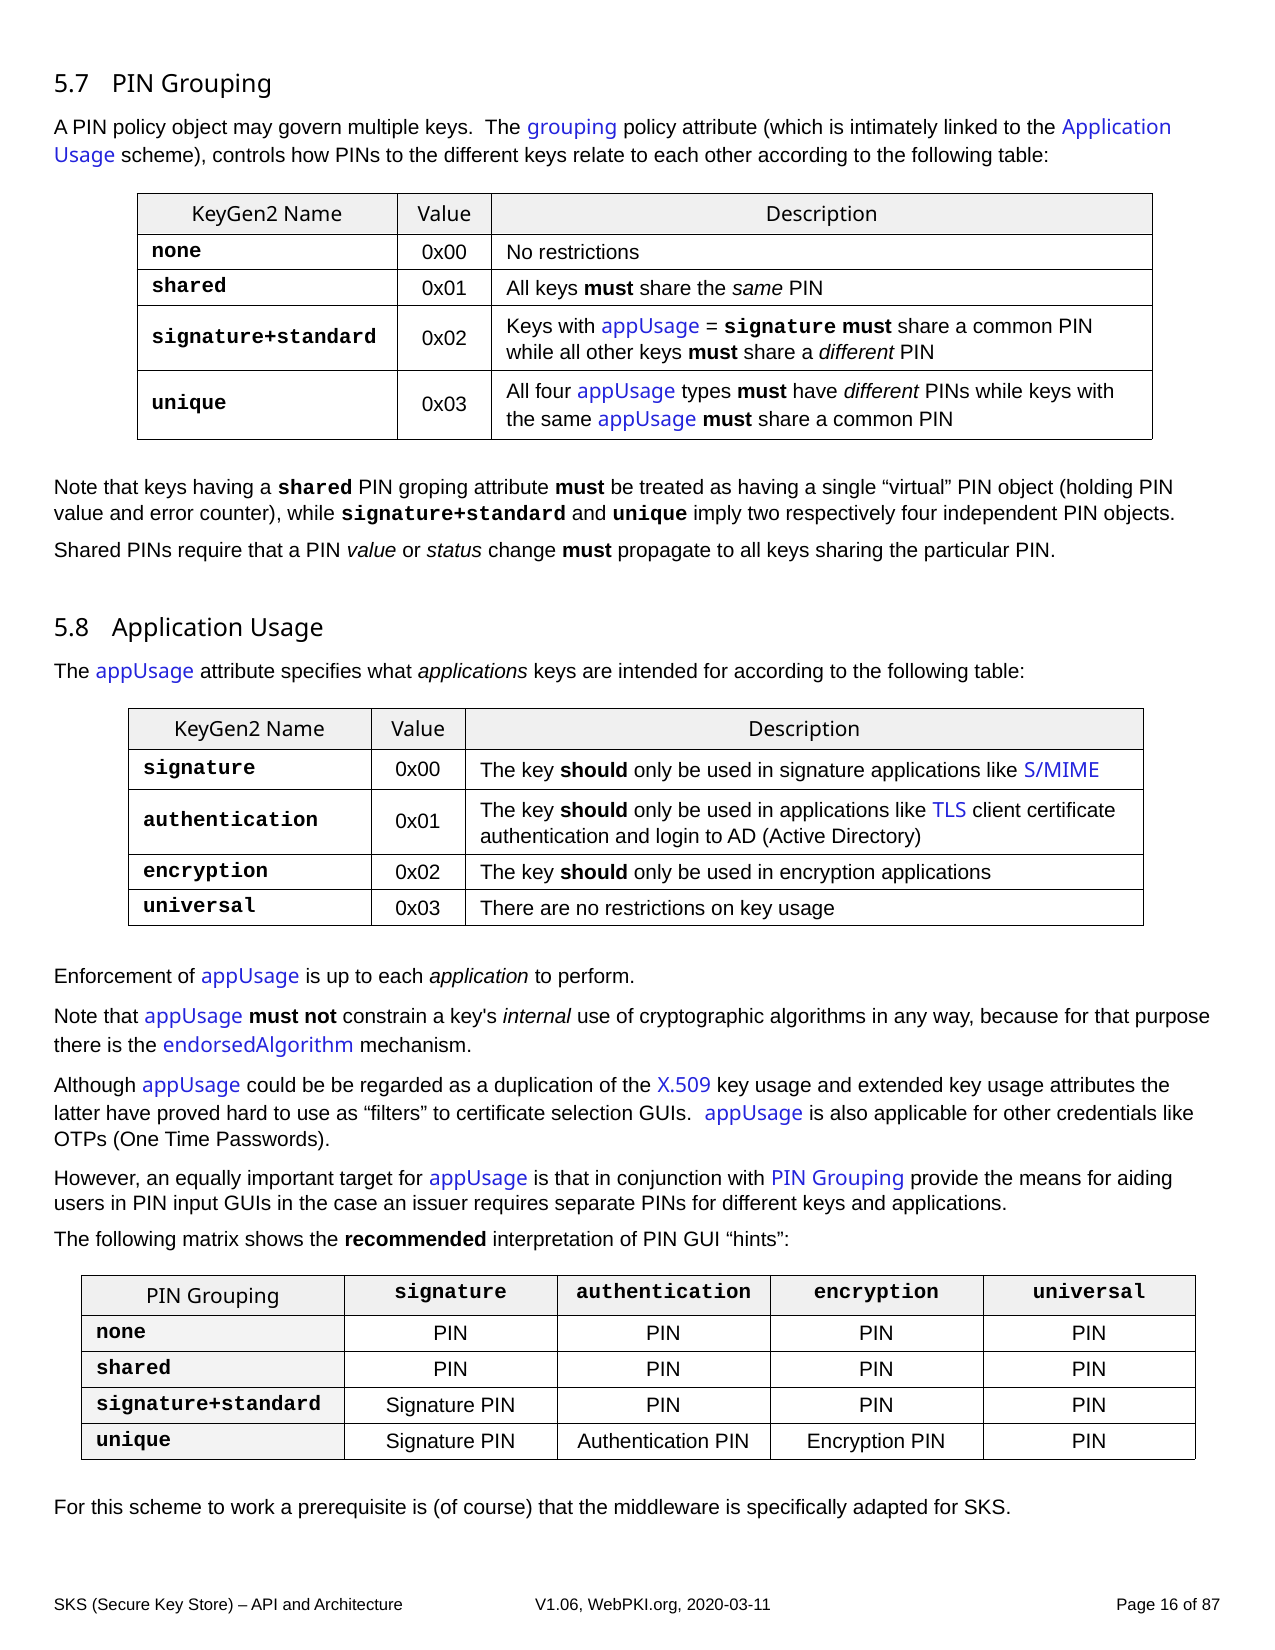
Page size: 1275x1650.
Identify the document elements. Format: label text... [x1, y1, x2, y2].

text For this scheme to work a prerequisite is (of course) that the middleware is specifically adapted for SKS. [54, 1495, 1221, 1519]
text Enforcement of appUsage is up to each application to perform. [54, 961, 1221, 989]
table_cell PIN [984, 1424, 1195, 1459]
table_cell unique [138, 371, 397, 439]
table_cell PIN [558, 1352, 770, 1387]
table_header Value [398, 194, 491, 233]
table_header Description [466, 709, 1143, 749]
table_cell PIN [558, 1316, 770, 1351]
subtitle Application Usage [54, 609, 1221, 643]
table_header authentication [558, 1276, 770, 1315]
table_cell PIN [771, 1388, 983, 1423]
table_cell universal [129, 890, 371, 925]
table_header encryption [771, 1276, 983, 1315]
table_cell Signature PIN [345, 1388, 557, 1423]
table_cell PIN [345, 1352, 557, 1387]
table_cell signature+standard [138, 306, 397, 370]
table_cell 0x03 [372, 890, 465, 925]
table_cell Authentication PIN [558, 1424, 770, 1459]
table_header signature [345, 1276, 557, 1315]
table_header PIN Grouping [82, 1276, 344, 1315]
table_cell 0x00 [372, 750, 465, 789]
table_cell unique [82, 1424, 344, 1459]
table_cell 0x00 [398, 235, 491, 269]
table_cell shared [138, 270, 397, 305]
table_cell All four appUsage types must have different PINs while keys with the same appUsage must share a common PIN [492, 371, 1152, 439]
table_header Description [492, 194, 1152, 233]
table_cell Encryption PIN [771, 1424, 983, 1459]
table_cell authentication [129, 790, 371, 853]
table_cell There are no restrictions on key usage [466, 890, 1143, 925]
table_header KeyGen2 Name [129, 709, 371, 749]
table_cell 0x03 [398, 371, 491, 439]
table_cell Keys with appUsage = signature must share a common PIN while all other keys must share a different PIN [492, 306, 1152, 370]
table_cell none [82, 1316, 344, 1351]
table_cell The key should only be used in applications like TLS client certificate authentication and login to AD (Active Directory) [466, 790, 1143, 853]
subtitle PIN Grouping [54, 66, 1221, 100]
text Note that appUsage must not constrain a key's internal use of cryptographic algorithms in any way, because for that purpose there is the endorsedAlgorithm mechanism. [54, 1001, 1221, 1058]
table_cell 0x01 [398, 270, 491, 305]
table_header Value [372, 709, 465, 749]
text The appUsage attribute specifies what applications keys are intended for according to the following table: [54, 656, 1221, 708]
table_cell 0x02 [372, 855, 465, 889]
table_cell PIN [984, 1388, 1195, 1423]
text Although appUsage could be be regarded as a duplication of the X.509 key usage and extended key usage attributes the latter have proved hard to use as “filters” to certificate selection GUIs. appUsage is also applicable for other credentials like OTPs (One Time Passwords). [54, 1070, 1221, 1151]
table_cell PIN [345, 1316, 557, 1351]
text A PIN policy object may govern multiple keys. The grouping policy attribute (which is intimately linked to the Application Usage scheme), controls how PINs to the different keys relate to each other according to the following table: [54, 112, 1221, 193]
text However, an equally important target for appUsage is that in conjunction with PIN Grouping provide the means for aiding users in PIN input GUIs in the case an issuer requires separate PINs for different keys and applications. [54, 1163, 1221, 1215]
table_cell 0x01 [372, 790, 465, 853]
table_header universal [984, 1276, 1195, 1315]
table_cell PIN [984, 1352, 1195, 1387]
table_cell PIN [771, 1352, 983, 1387]
table_cell The key should only be used in signature applications like S/MIME [466, 750, 1143, 789]
table_cell PIN [984, 1316, 1195, 1351]
table_cell shared [82, 1352, 344, 1387]
table_cell No restrictions [492, 235, 1152, 269]
table_cell PIN [558, 1388, 770, 1423]
table_header KeyGen2 Name [138, 194, 397, 233]
table_cell signature+standard [82, 1388, 344, 1423]
table_cell signature [129, 750, 371, 789]
table_cell none [138, 235, 397, 269]
text Note that keys having a shared PIN groping attribute must be treated as having a single “virtual” PIN object (holding PIN value and error counter), while signature+standard and unique imply two respectively four independent PIN objects. [54, 474, 1221, 526]
table_cell All keys must share the same PIN [492, 270, 1152, 305]
table_cell Signature PIN [345, 1424, 557, 1459]
text The following matrix shows the recommended interpretation of PIN GUI “hints”: [54, 1227, 1221, 1251]
table_cell encryption [129, 855, 371, 889]
text Shared PINs require that a PIN value or status change must propagate to all keys sharing the particular PIN. [54, 538, 1221, 562]
table_cell The key should only be used in encryption applications [466, 855, 1143, 889]
table_cell PIN [771, 1316, 983, 1351]
table_cell 0x02 [398, 306, 491, 370]
